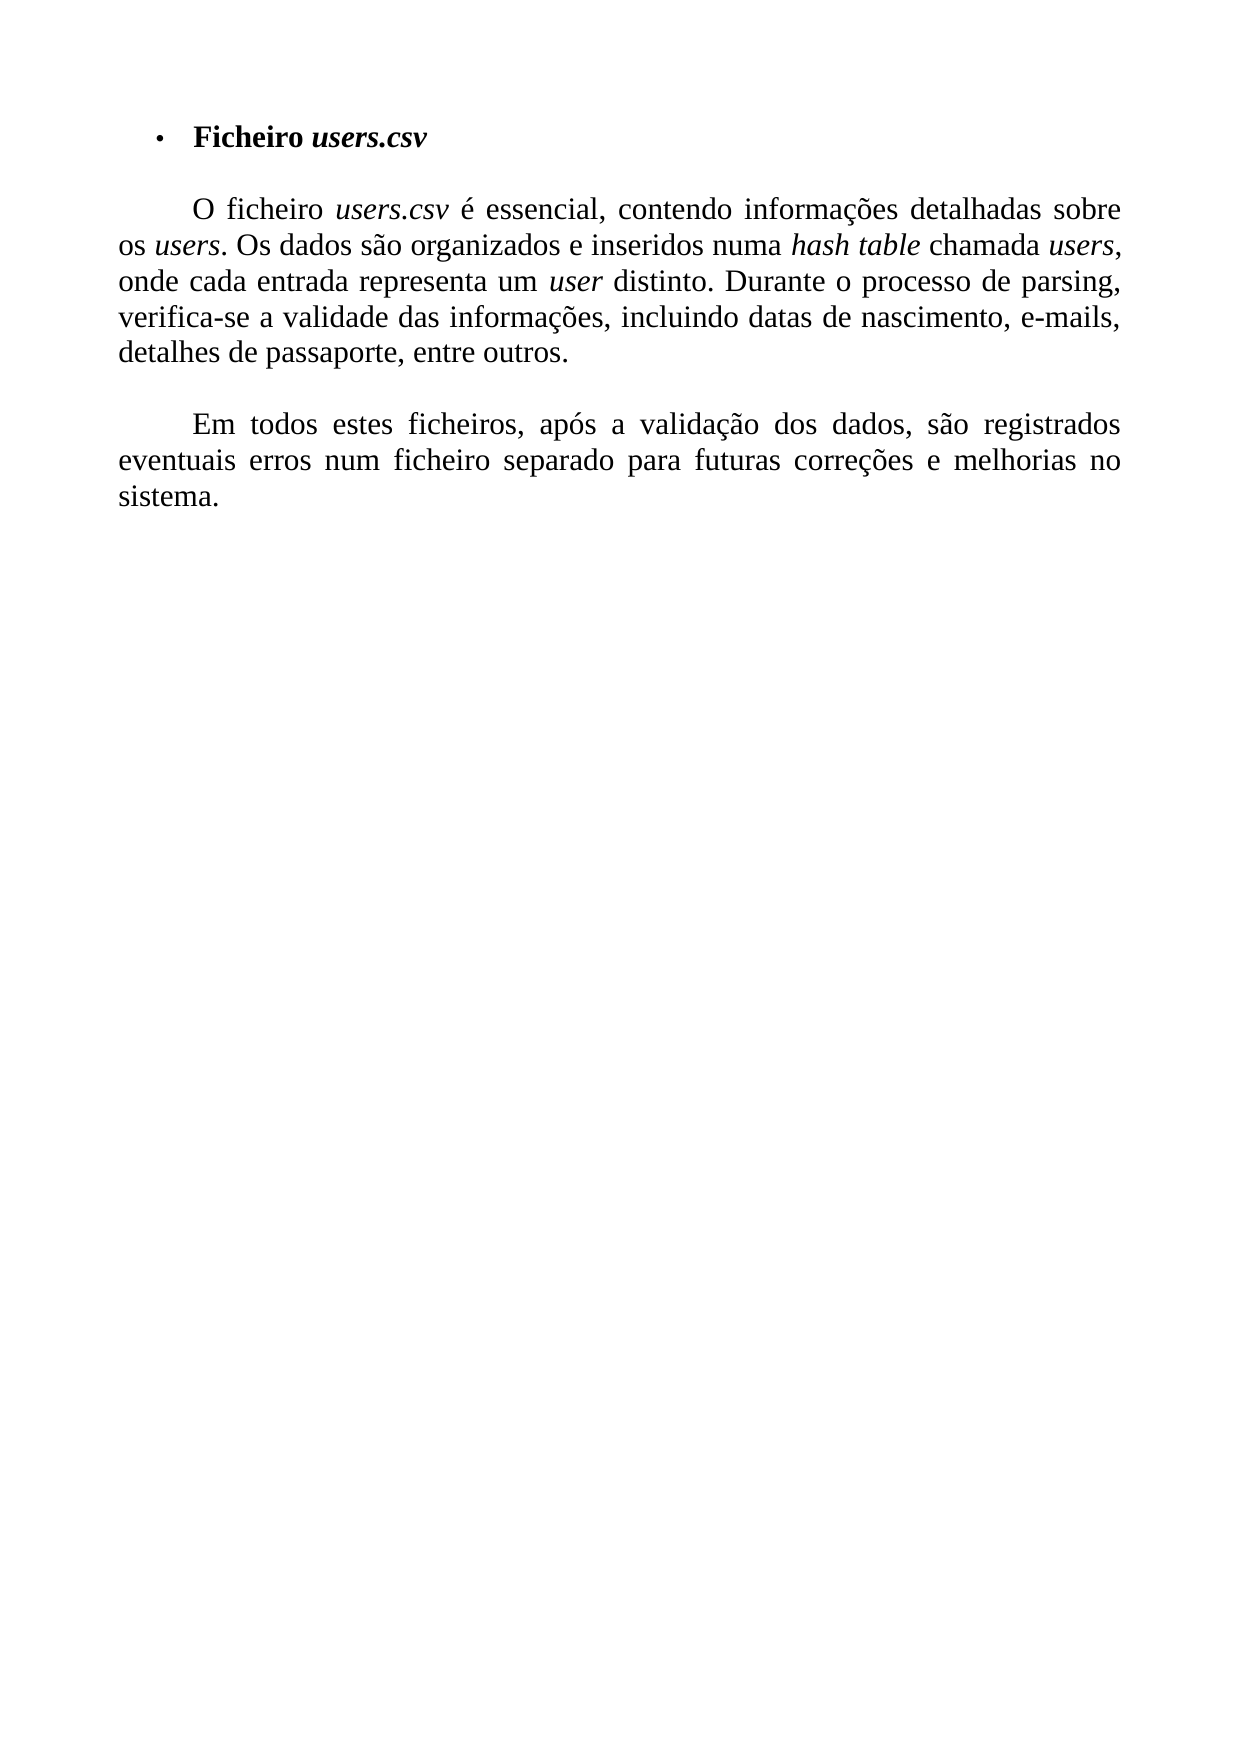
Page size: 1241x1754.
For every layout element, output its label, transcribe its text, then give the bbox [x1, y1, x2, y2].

text O ficheiro users.csv é essencial, contendo informações detalhadas sobre os users. Os dados são organizados e inseridos numa hash table chamada users, onde cada entrada representa um user distinto. Durante o processo de parsing, verifica-se a validade das informações, incluindo datas de nascimento, e-mails, detalhes de passaporte, entre outros. [118, 190, 1122, 370]
list Ficheiro users.csv [156, 118, 1122, 154]
text Em todos estes ficheiros, após a validação dos dados, são registrados eventuais erros num ficheiro separado para futuras correções e melhorias no sistema. [118, 406, 1122, 513]
